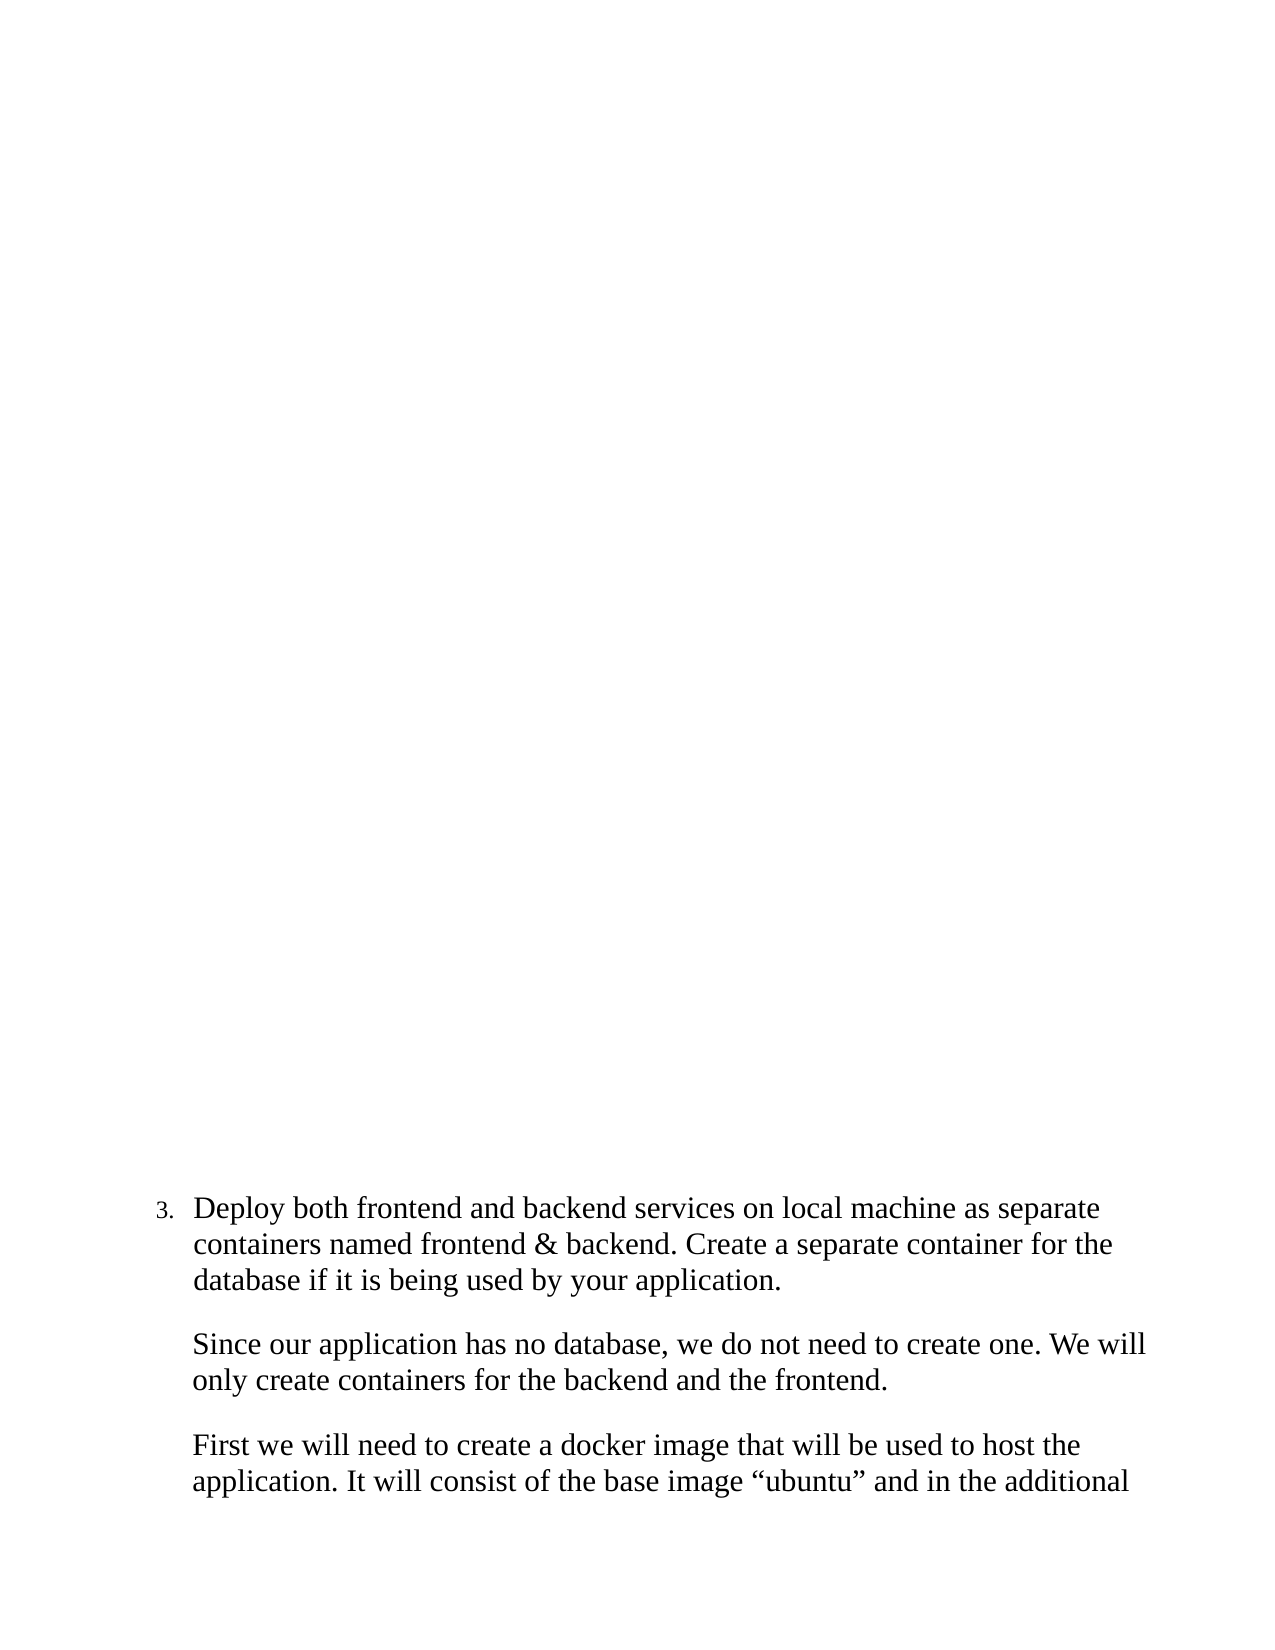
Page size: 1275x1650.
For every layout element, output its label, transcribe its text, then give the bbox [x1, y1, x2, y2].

text First we will need to create a docker image that will be used to host the application. It will consist of the base image “ubuntu” and in the additional [118, 1426, 1157, 1498]
list Deploy both frontend and backend services on local machine as separate containers named frontend & backend. Create a separate container for the database if it is being used by your application. [156, 1189, 1157, 1297]
text Since our application has no database, we do not need to create one. We will only create containers for the backend and the frontend. [118, 1326, 1157, 1397]
